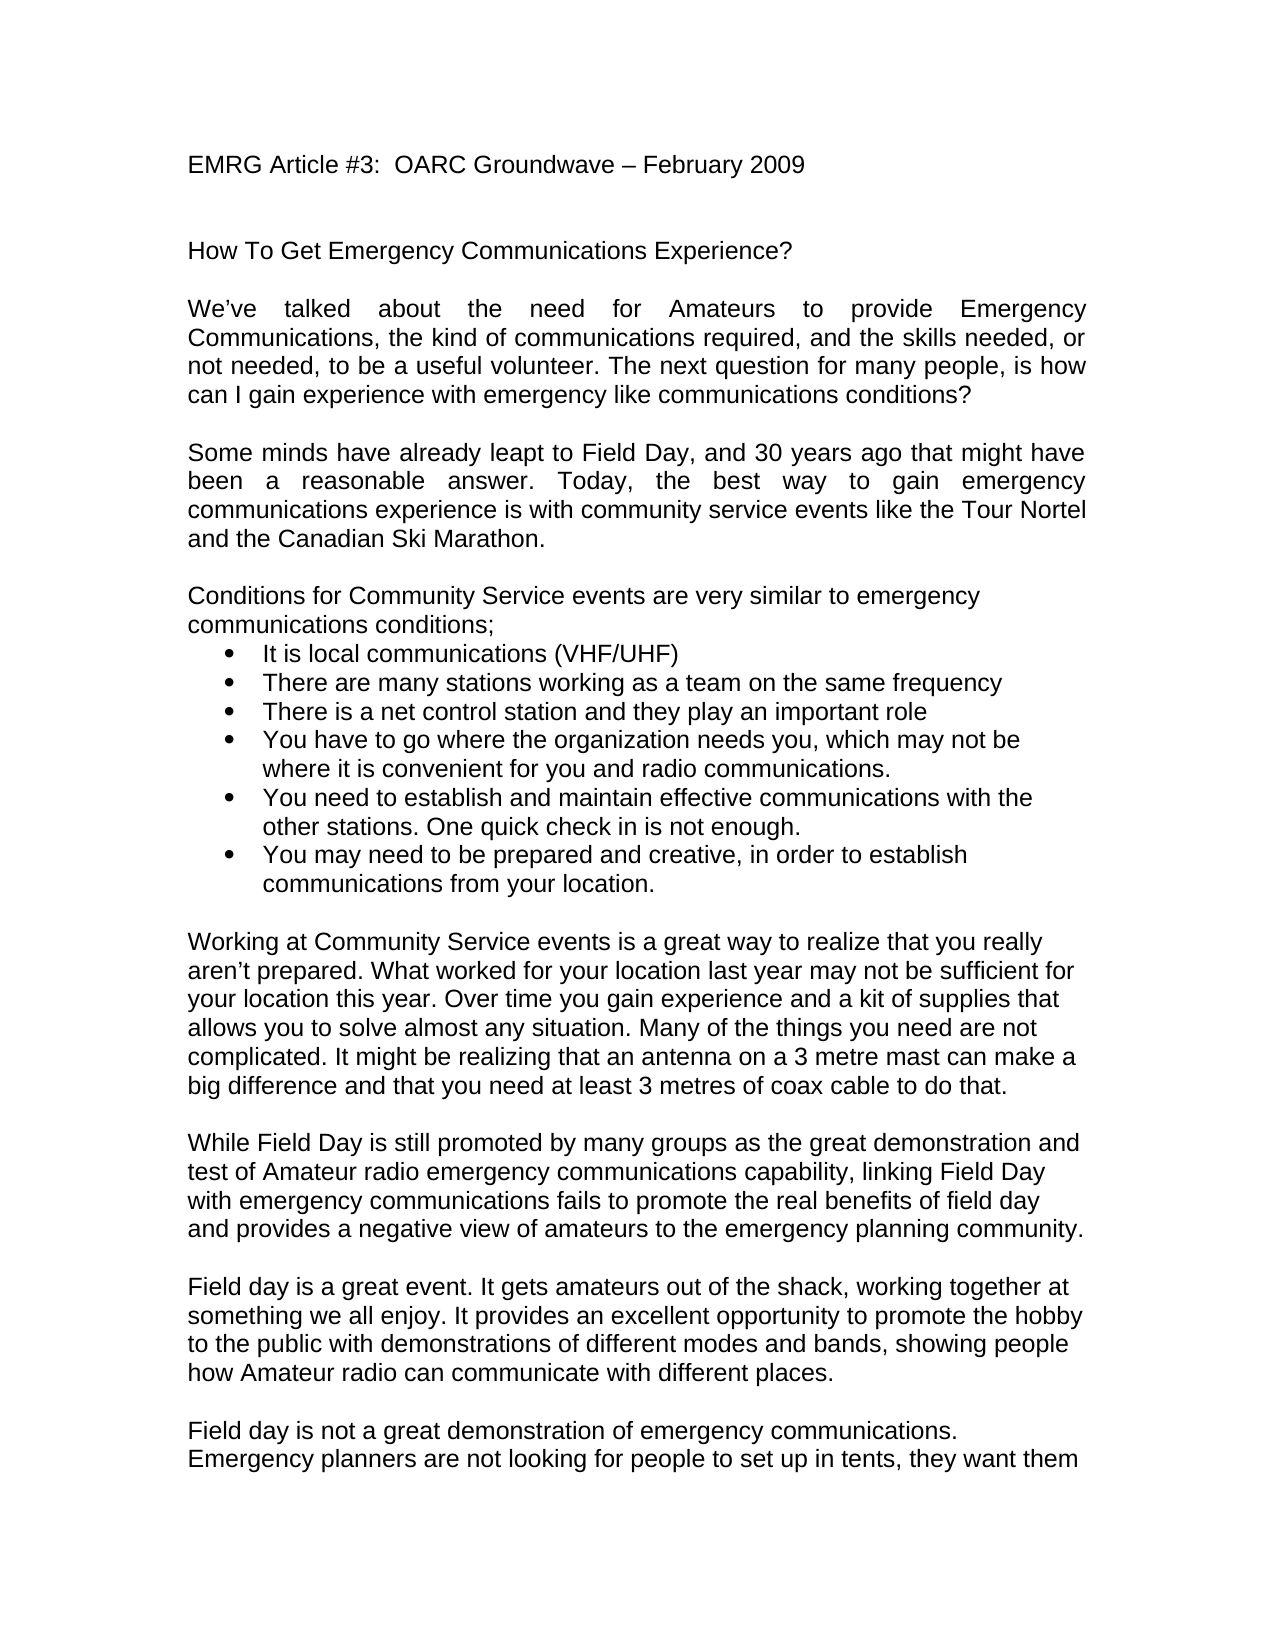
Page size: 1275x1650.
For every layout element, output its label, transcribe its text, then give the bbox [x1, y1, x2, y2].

text Field day is not a great demonstration of emergency communications. Emergency planners are not looking for people to set up in tents, they want them [187, 1416, 1087, 1473]
text How To Get Emergency Communications Experience? [187, 236, 1087, 265]
list It is local communications (VHF/UHF) [225, 639, 1087, 668]
list You need to establish and maintain effective communications with the other stations. One quick check in is not enough. [225, 783, 1087, 841]
text We’ve talked about the need for Amateurs to provide Emergency Communications, the kind of communications required, and the skills needed, or not needed, to be a useful volunteer. The next question for many people, is how can I gain experience with emergency like communications conditions? [187, 294, 1087, 409]
text Working at Community Service events is a great way to realize that you really aren’t prepared. What worked for your location last year may not be sufficient for your location this year. Over time you gain experience and a kit of supplies that allows you to solve almost any situation. Many of the things you need are not complicated. It might be realizing that an antenna on a 3 metre mast can make a big difference and that you need at least 3 metres of coax cable to do that. [187, 927, 1087, 1099]
list There is a net control station and they play an important role [225, 696, 1087, 725]
text Conditions for Community Service events are very similar to emergency communications conditions; [187, 581, 1087, 639]
list You have to go where the organization needs you, which may not be where it is convenient for you and radio communications. [225, 725, 1087, 783]
text EMRG Article #3: OARC Groundwave – February 2009 [187, 150, 1087, 179]
list You may need to be prepared and creative, in order to establish communications from your location. [225, 841, 1087, 898]
list There are many stations working as a team on the same frequency [225, 668, 1087, 696]
text Some minds have already leapt to Field Day, and 30 years ago that might have been a reasonable answer. Today, the best way to gain emergency communications experience is with community service events like the Tour Nortel and the Canadian Ski Marathon. [187, 437, 1087, 552]
text While Field Day is still promoted by many groups as the great demonstration and test of Amateur radio emergency communications capability, linking Field Day with emergency communications fails to promote the real benefits of field day and provides a negative view of amateurs to the emergency planning community. [187, 1128, 1087, 1243]
text Field day is a great event. It gets amateurs out of the shack, working together at something we all enjoy. It provides an excellent opportunity to promote the hobby to the public with demonstrations of different modes and bands, showing people how Amateur radio can communicate with different places. [187, 1272, 1087, 1387]
